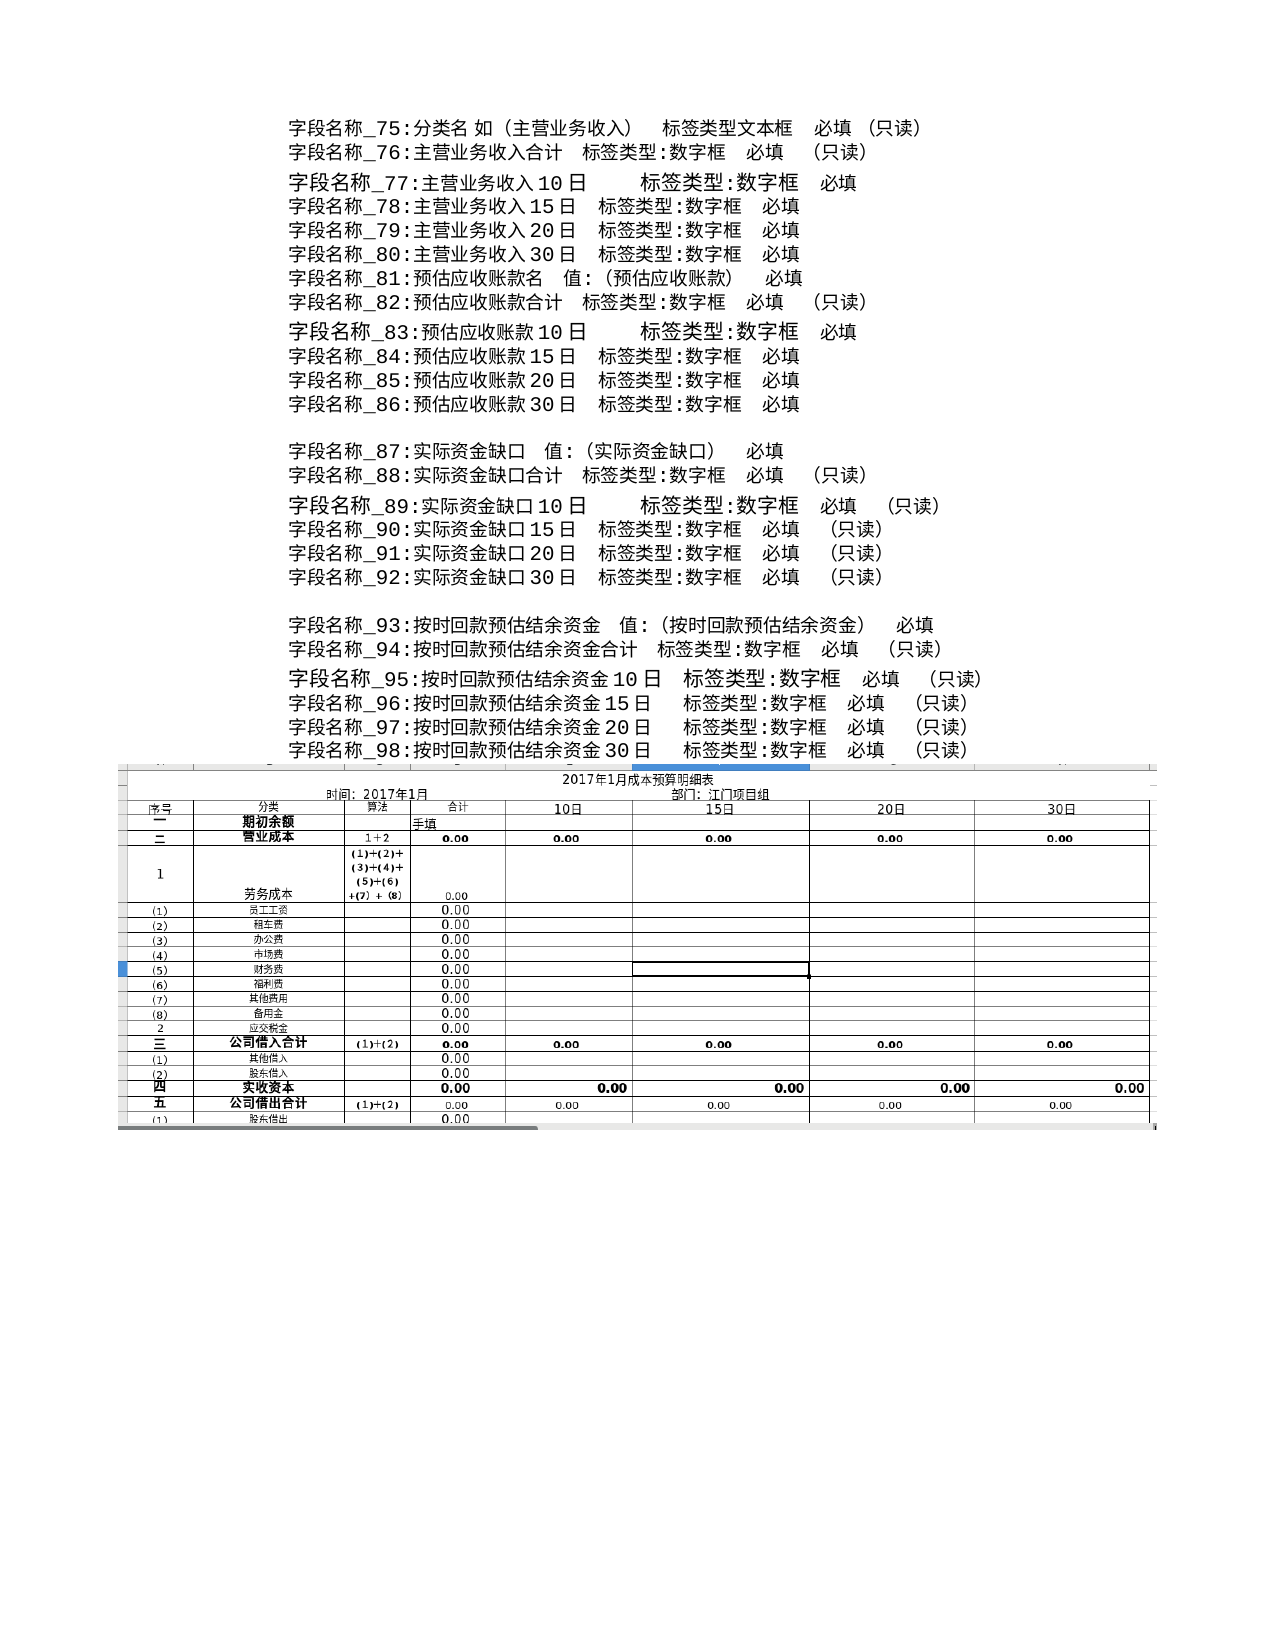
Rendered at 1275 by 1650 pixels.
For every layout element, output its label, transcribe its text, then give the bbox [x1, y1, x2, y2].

text 字段名称_98:按时回款预估结余资金30日 标签类型:数字框 必填 （只读） [118, 740, 1157, 764]
text 字段名称_85:预估应收账款20日 标签类型:数字框 必填 [118, 370, 1157, 394]
text 字段名称_80:主营业务收入30日 标签类型:数字框 必填 [118, 244, 1157, 268]
text 字段名称_91:实际资金缺口20日 标签类型:数字框 必填 （只读） [118, 543, 1157, 567]
text 字段名称_77:主营业务收入10日 标签类型:数字框 必填 [118, 166, 1157, 196]
text 字段名称_93:按时回款预估结余资金 值:（按时回款预估结余资金） 必填 [118, 614, 1157, 638]
text 字段名称_81:预估应收账款名 值:（预估应收账款） 必填 [118, 268, 1157, 292]
text 字段名称_97:按时回款预估结余资金20日 标签类型:数字框 必填 （只读） [118, 716, 1157, 740]
text 字段名称_87:实际资金缺口 值:（实际资金缺口） 必填 [118, 441, 1157, 465]
text 字段名称_84:预估应收账款15日 标签类型:数字框 必填 [118, 346, 1157, 370]
text 字段名称_89:实际资金缺口10日 标签类型:数字框 必填 （只读） [118, 489, 1157, 519]
text 字段名称_76:主营业务收入合计 标签类型:数字框 必填 （只读） [118, 142, 1157, 166]
text 字段名称_75:分类名 如（主营业务收入） 标签类型文本框 必填 （只读） [118, 118, 1157, 142]
text 字段名称_95:按时回款预估结余资金10日 标签类型:数字框 必填 （只读） [118, 662, 1157, 693]
text 字段名称_78:主营业务收入15日 标签类型:数字框 必填 [118, 196, 1157, 220]
text 字段名称_86:预估应收账款30日 标签类型:数字框 必填 [118, 394, 1157, 417]
text 字段名称_96:按时回款预估结余资金15日 标签类型:数字框 必填 （只读） [118, 693, 1157, 716]
text 字段名称_79:主营业务收入20日 标签类型:数字框 必填 [118, 220, 1157, 244]
text 字段名称_82:预估应收账款合计 标签类型:数字框 必填 （只读） [118, 292, 1157, 316]
text 字段名称_90:实际资金缺口15日 标签类型:数字框 必填 （只读） [118, 519, 1157, 543]
text 字段名称_94:按时回款预估结余资金合计 标签类型:数字框 必填 （只读） [118, 638, 1157, 662]
text 字段名称_88:实际资金缺口合计 标签类型:数字框 必填 （只读） [118, 465, 1157, 489]
text 字段名称_83:预估应收账款10日 标签类型:数字框 必填 [118, 316, 1157, 346]
picture [118, 764, 1157, 1130]
text 字段名称_92:实际资金缺口30日 标签类型:数字框 必填 （只读） [118, 567, 1157, 591]
